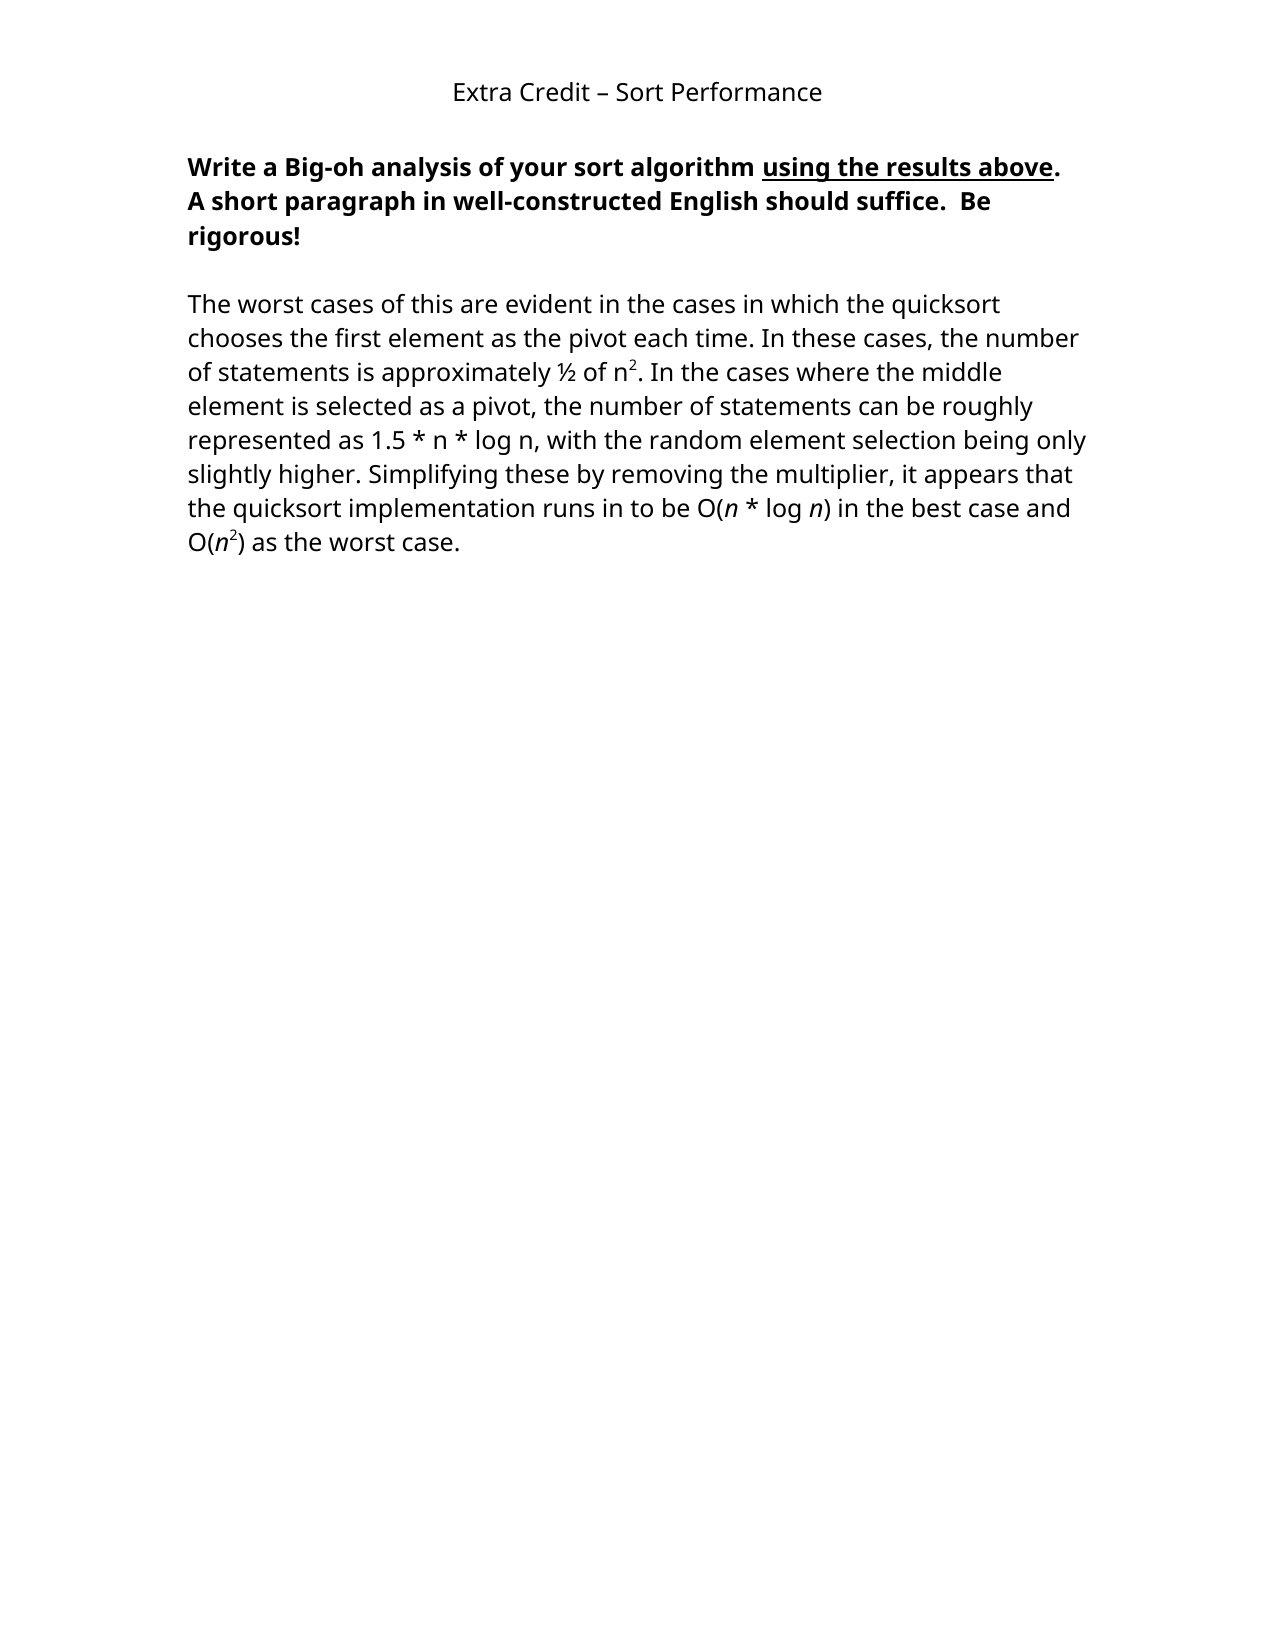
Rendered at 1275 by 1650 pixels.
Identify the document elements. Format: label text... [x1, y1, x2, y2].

text The worst cases of this are evident in the cases in which the quicksort chooses the first element as the pivot each time. In these cases, the number of statements is approximately ½ of n2. In the cases where the middle element is selected as a pivot, the number of statements can be roughly represented as 1.5 * n * log n, with the random element selection being only slightly higher. Simplifying these by removing the multiplier, it appears that the quicksort implementation runs in to be O(n * log n) in the best case and O(n2) as the worst case. [187, 286, 1087, 559]
text Write a Big-oh analysis of your sort algorithm using the results above. A short paragraph in well-constructed English should suffice. Be rigorous! [187, 150, 1087, 252]
